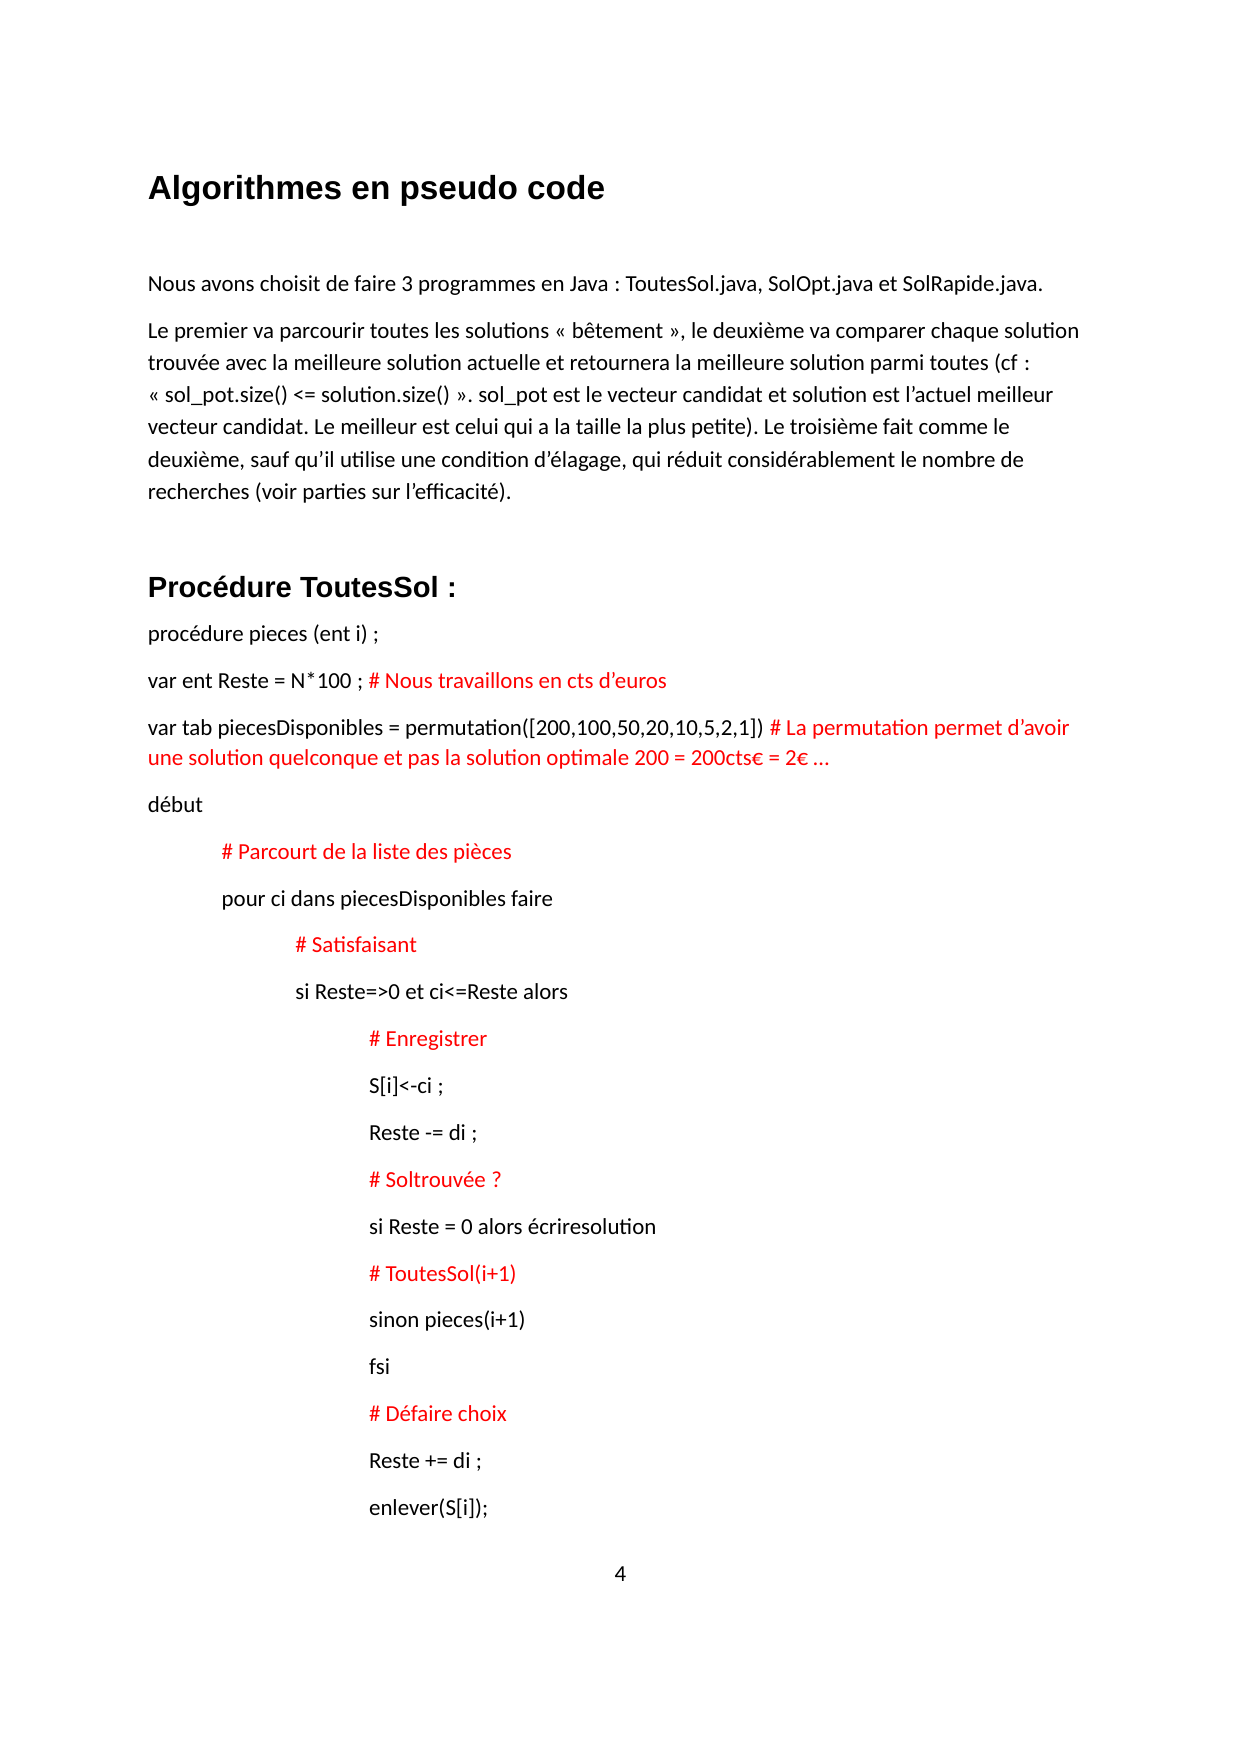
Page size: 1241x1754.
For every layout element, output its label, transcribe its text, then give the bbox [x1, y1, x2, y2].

text Reste += di ; [295, 1446, 1093, 1474]
text Nous avons choisit de faire 3 programmes en Java : ToutesSol.java, SolOpt.java et SolRapide.java. [148, 269, 1093, 297]
text sinon pieces(i+1) [295, 1306, 1093, 1333]
subtitle Procédure ToutesSol : [148, 570, 1093, 604]
text Reste -= di ; [221, 1118, 1093, 1146]
text enlever(S[i]); [295, 1493, 1093, 1521]
text # Défaire choix [295, 1399, 1093, 1427]
text fsi [295, 1352, 1093, 1380]
text # Enregistrer [221, 1024, 1093, 1052]
text # Satisfaisant [148, 931, 1093, 958]
subtitle Algorithmes en pseudo code [148, 168, 1093, 207]
text Le premier va parcourir toutes les solutions « bêtement », le deuxième va comparer chaque solution trouvée avec la meilleure solution actuelle et retournera la meilleure solution parmi toutes (cf : « sol_pot.size() <= solution.size() ». sol_pot est le vecteur candidat et solution est l’actuel meilleur vecteur candidat. Le meilleur est celui qui a la taille la plus petite). Le troisième fait comme le deuxième, sauf qu’il utilise une condition d’élagage, qui réduit considérablement le nombre de recherches (voir parties sur l’efficacité). [148, 316, 1093, 505]
text # Parcourt de la liste des pièces [148, 837, 1093, 865]
text début [148, 790, 1093, 818]
text S[i]<-ci ; [221, 1071, 1093, 1099]
text # ToutesSol(i+1) [295, 1259, 1093, 1287]
text var tab piecesDisponibles = permutation([200,100,50,20,10,5,2,1]) # La permutation permet d’avoir une solution quelconque et pas la solution optimale 200 = 200cts€ = 2€ … [148, 713, 1093, 771]
text procédure pieces (ent i) ; [148, 619, 1093, 647]
text si Reste=>0 et ci<=Reste alors [221, 977, 1093, 1005]
text pour ci dans piecesDisponibles faire [148, 884, 1093, 912]
text # Soltrouvée ? [295, 1165, 1093, 1193]
text si Reste = 0 alors écriresolution [295, 1212, 1093, 1240]
text var ent Reste = N*100 ; # Nous travaillons en cts d’euros [148, 666, 1093, 694]
